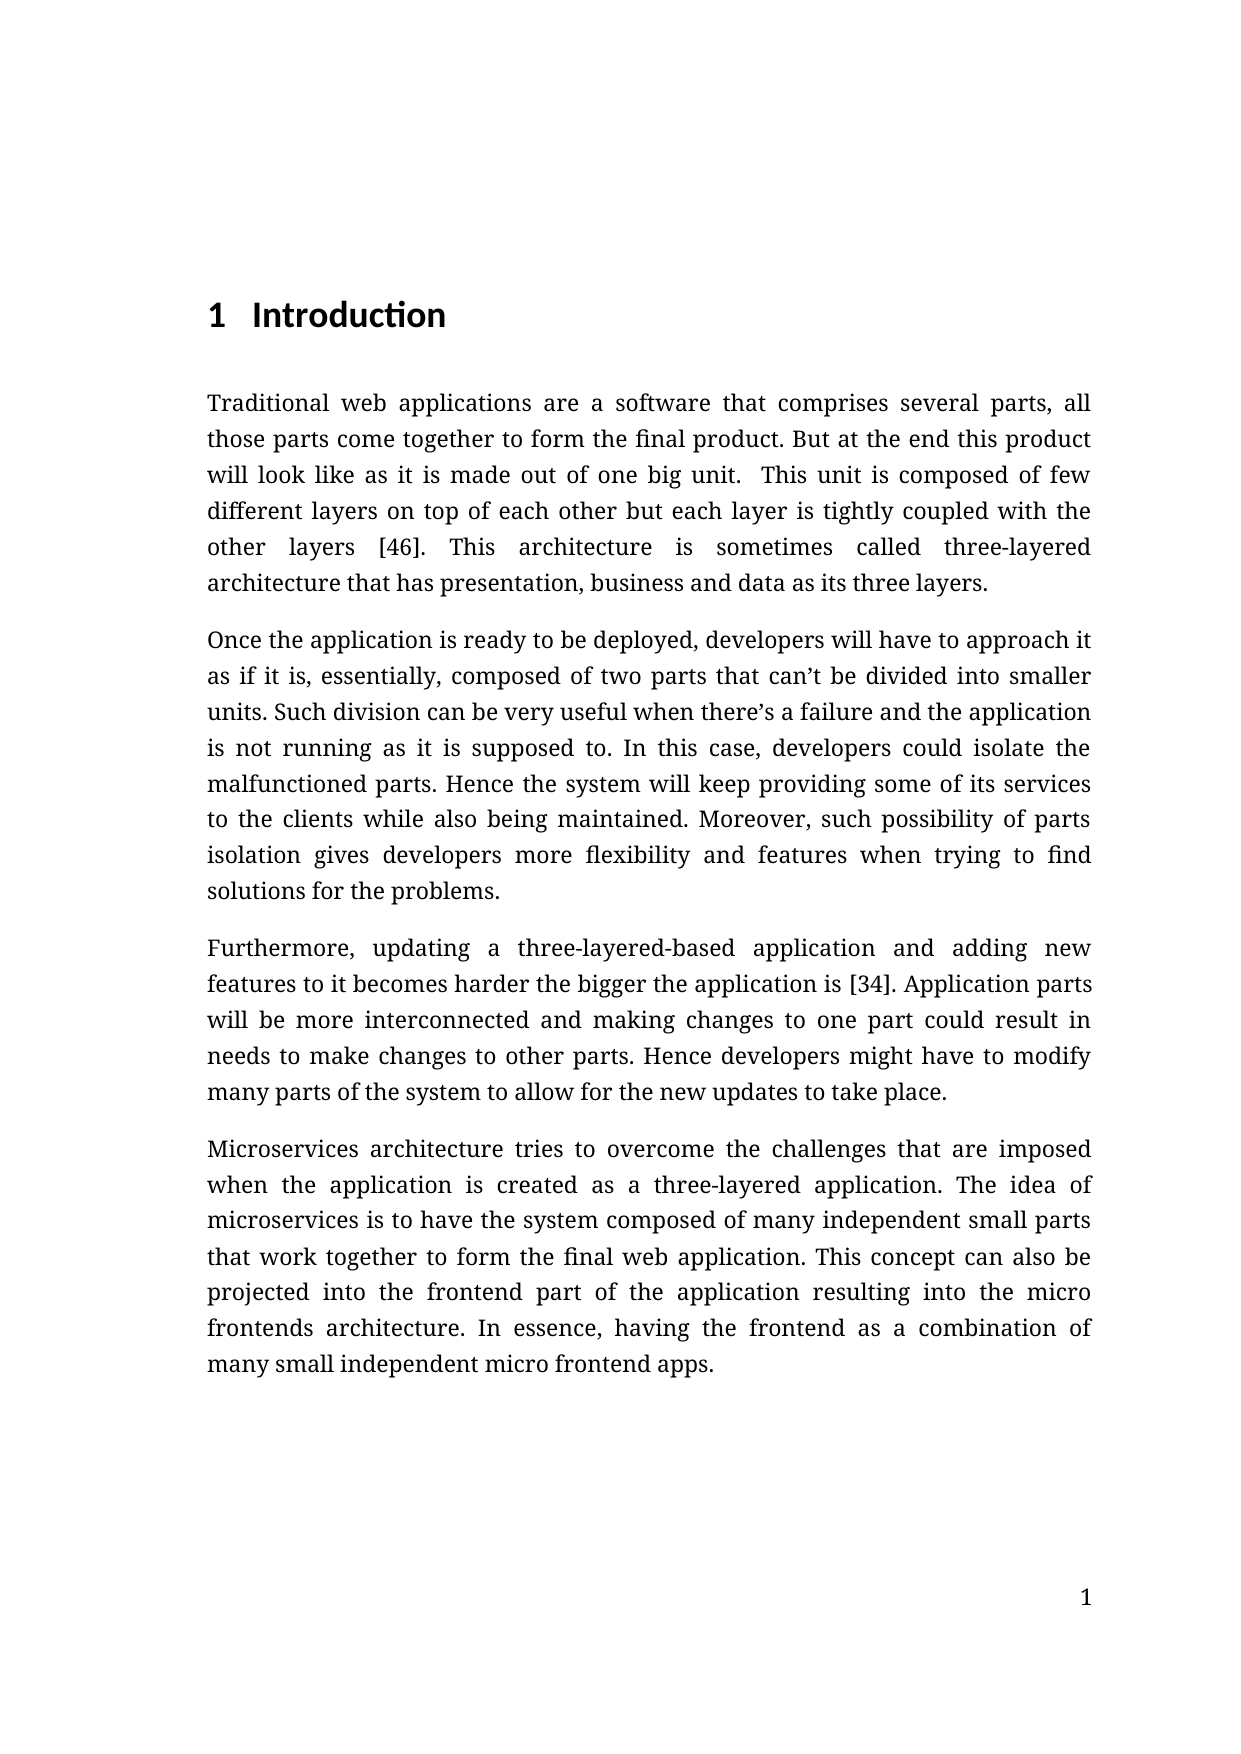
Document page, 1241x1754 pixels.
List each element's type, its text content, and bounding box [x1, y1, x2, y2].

text Furthermore, updating a three-layered-based application and adding new features to it becomes harder the bigger the application is [34]. Application parts will be more interconnected and making changes to one part could result in needs to make changes to other parts. Hence developers might have to modify many parts of the system to allow for the new updates to take place. [207, 932, 1092, 1107]
text Once the application is ready to be deployed, developers will have to approach it as if it is, essentially, composed of two parts that can’t be divided into smaller units. Such division can be very useful when there’s a failure and the application is not running as it is supposed to. In this case, developers could isolate the malfunctioned parts. Hence the system will keep providing some of its services to the clients while also being maintained. Moreover, such possibility of parts isolation gives developers more flexibility and features when trying to find solutions for the problems. [207, 624, 1092, 907]
text Microservices architecture tries to overcome the challenges that are imposed when the application is created as a three-layered application. The idea of microservices is to have the system composed of many independent small parts that work together to form the final web application. This concept can also be projected into the frontend part of the application resulting into the micro frontends architecture. In essence, having the frontend as a combination of many small independent micro frontend apps. [207, 1133, 1092, 1379]
text Traditional web applications are a software that comprises several parts, all those parts come together to form the final product. But at the end this product will look like as it is made out of one big unit. This unit is composed of few different layers on top of each other but each layer is tightly coupled with the other layers [46]. This architecture is sometimes called three-layered architecture that has presentation, business and data as its three layers. [207, 387, 1092, 598]
subtitle Introduction [207, 291, 1092, 337]
